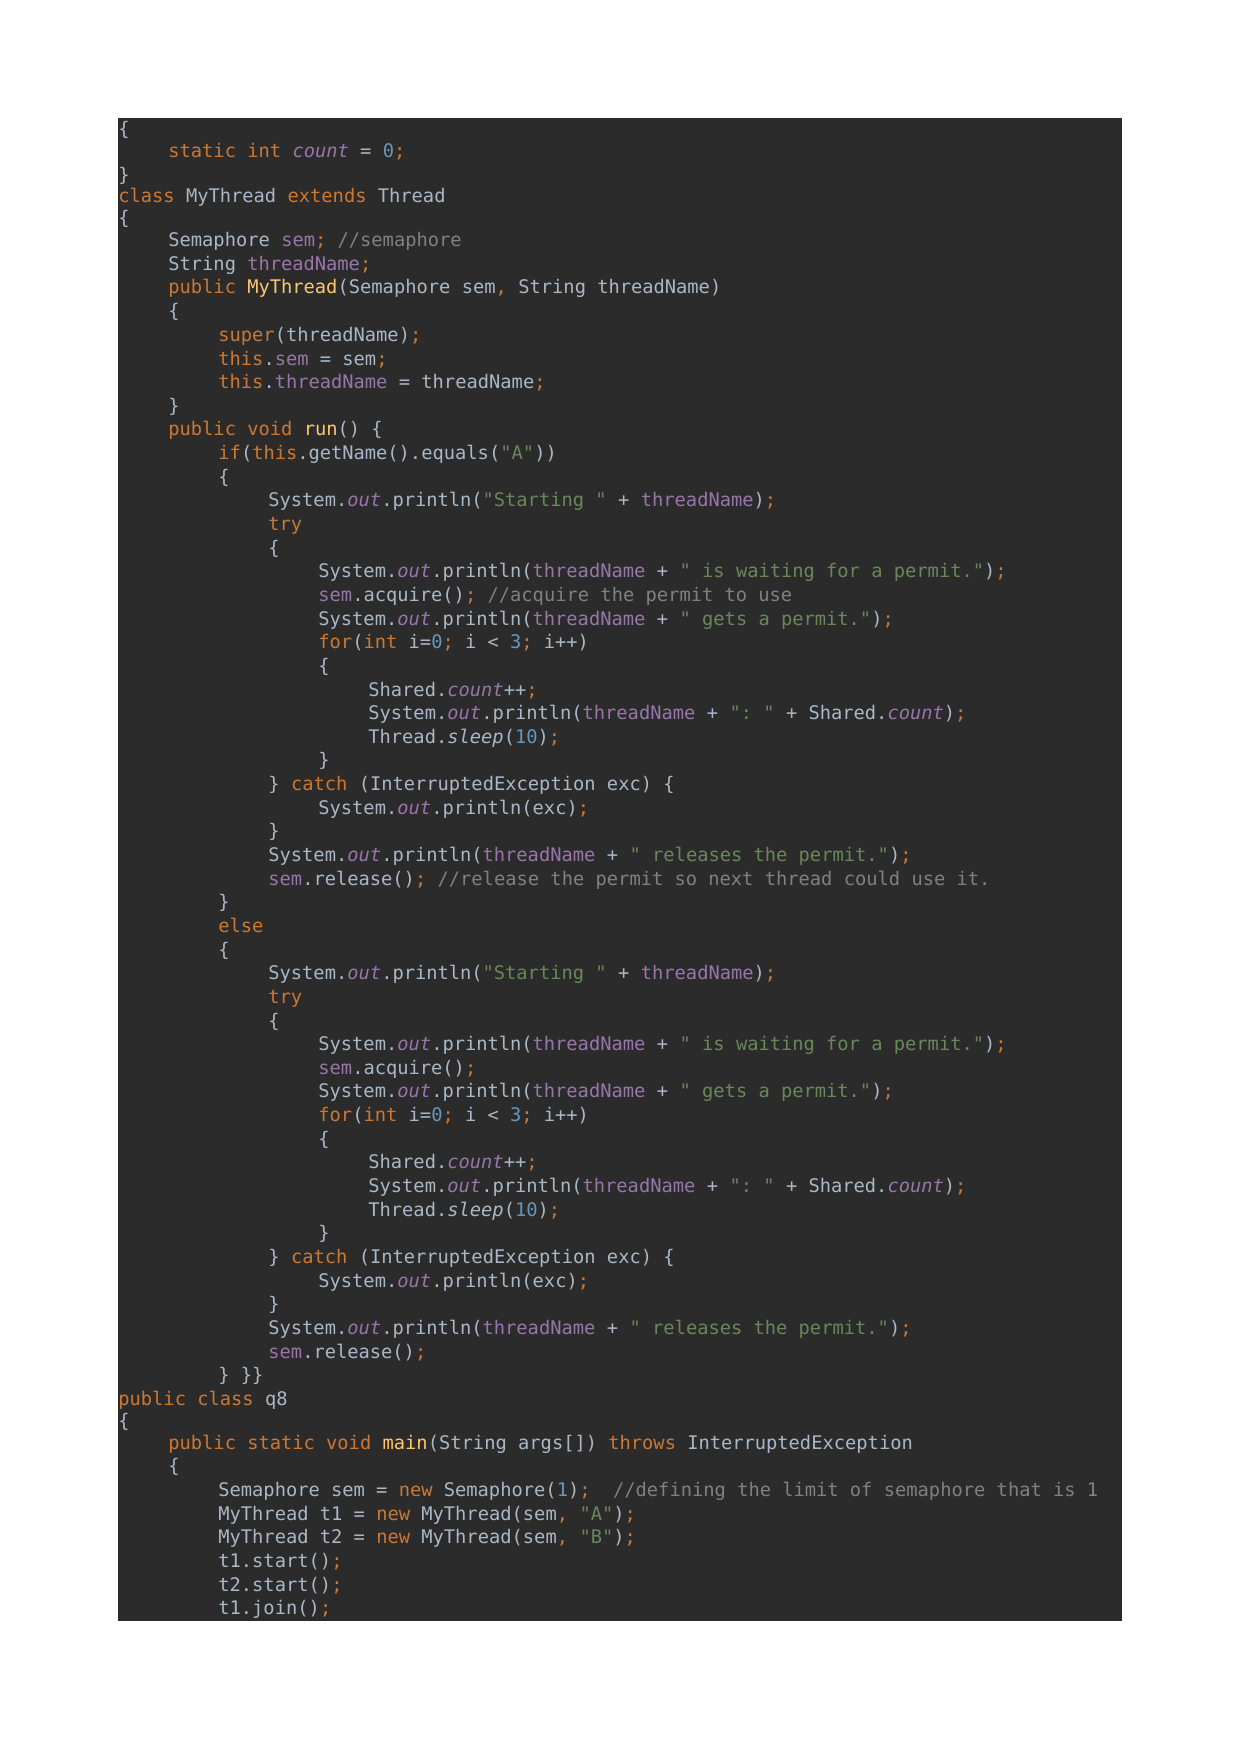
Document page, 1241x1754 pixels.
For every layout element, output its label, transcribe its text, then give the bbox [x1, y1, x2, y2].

text System.out.println(threadName + " is waiting for a permit."); [118, 1033, 1122, 1057]
text System.out.println(threadName + " is waiting for a permit."); [118, 560, 1122, 584]
text for(int i=0; i < 3; i++) [118, 631, 1122, 655]
text sem.acquire(); [118, 1057, 1122, 1081]
text Thread.sleep(10); [118, 726, 1122, 749]
text class MyThread extends Thread [118, 186, 1122, 207]
text } catch (InterruptedException exc) { [118, 773, 1122, 797]
text Shared.count++; [118, 678, 1122, 702]
text { [118, 118, 1122, 140]
text System.out.println(threadName + ": " + Shared.count); [118, 1175, 1122, 1199]
text Thread.sleep(10); [118, 1199, 1122, 1222]
text { [118, 537, 1122, 560]
text public class q8 [118, 1388, 1122, 1410]
text } [118, 749, 1122, 773]
text Shared.count++; [118, 1151, 1122, 1175]
text { [118, 1455, 1122, 1479]
text if(this.getName().equals("A")) [118, 442, 1122, 466]
text System.out.println(exc); [118, 797, 1122, 820]
text System.out.println(threadName + " gets a permit."); [118, 608, 1122, 631]
text { [118, 1128, 1122, 1151]
text System.out.println(threadName + " releases the permit."); [118, 1317, 1122, 1341]
text public void run() { [118, 418, 1122, 442]
text System.out.println(exc); [118, 1270, 1122, 1293]
text System.out.println("Starting " + threadName); [118, 962, 1122, 986]
text } }} [118, 1364, 1122, 1388]
text } catch (InterruptedException exc) { [118, 1246, 1122, 1270]
text { [118, 466, 1122, 489]
text { [118, 655, 1122, 678]
text static int count = 0; [118, 140, 1122, 164]
text sem.release(); [118, 1341, 1122, 1364]
text } [118, 1222, 1122, 1246]
text } [118, 395, 1122, 418]
text t2.start(); [118, 1573, 1122, 1597]
text { [118, 939, 1122, 962]
text String threadName; [118, 253, 1122, 277]
text super(threadName); [118, 324, 1122, 347]
text try [118, 986, 1122, 1009]
text try [118, 513, 1122, 537]
text else [118, 915, 1122, 939]
text this.threadName = threadName; [118, 371, 1122, 395]
text } [118, 891, 1122, 915]
text Semaphore sem = new Semaphore(1); //defining the limit of semaphore that is 1 [118, 1479, 1122, 1503]
text MyThread t2 = new MyThread(sem, "B"); [118, 1526, 1122, 1550]
text System.out.println(threadName + ": " + Shared.count); [118, 702, 1122, 726]
text { [118, 300, 1122, 324]
text } [118, 820, 1122, 844]
text Semaphore sem; //semaphore [118, 229, 1122, 253]
text t1.start(); [118, 1550, 1122, 1573]
text { [118, 1009, 1122, 1033]
text } [118, 164, 1122, 186]
text System.out.println("Starting " + threadName); [118, 489, 1122, 513]
text public static void main(String args[]) throws InterruptedException [118, 1432, 1122, 1455]
text public MyThread(Semaphore sem, String threadName) [118, 277, 1122, 300]
text System.out.println(threadName + " gets a permit."); [118, 1081, 1122, 1104]
text } [118, 1293, 1122, 1317]
text sem.release(); //release the permit so next thread could use it. [118, 868, 1122, 891]
text this.sem = sem; [118, 347, 1122, 371]
text MyThread t1 = new MyThread(sem, "A"); [118, 1503, 1122, 1526]
text sem.acquire(); //acquire the permit to use [118, 584, 1122, 608]
text { [118, 1410, 1122, 1432]
text { [118, 207, 1122, 229]
text for(int i=0; i < 3; i++) [118, 1104, 1122, 1128]
text System.out.println(threadName + " releases the permit."); [118, 844, 1122, 868]
text t1.join(); [118, 1597, 1122, 1621]
